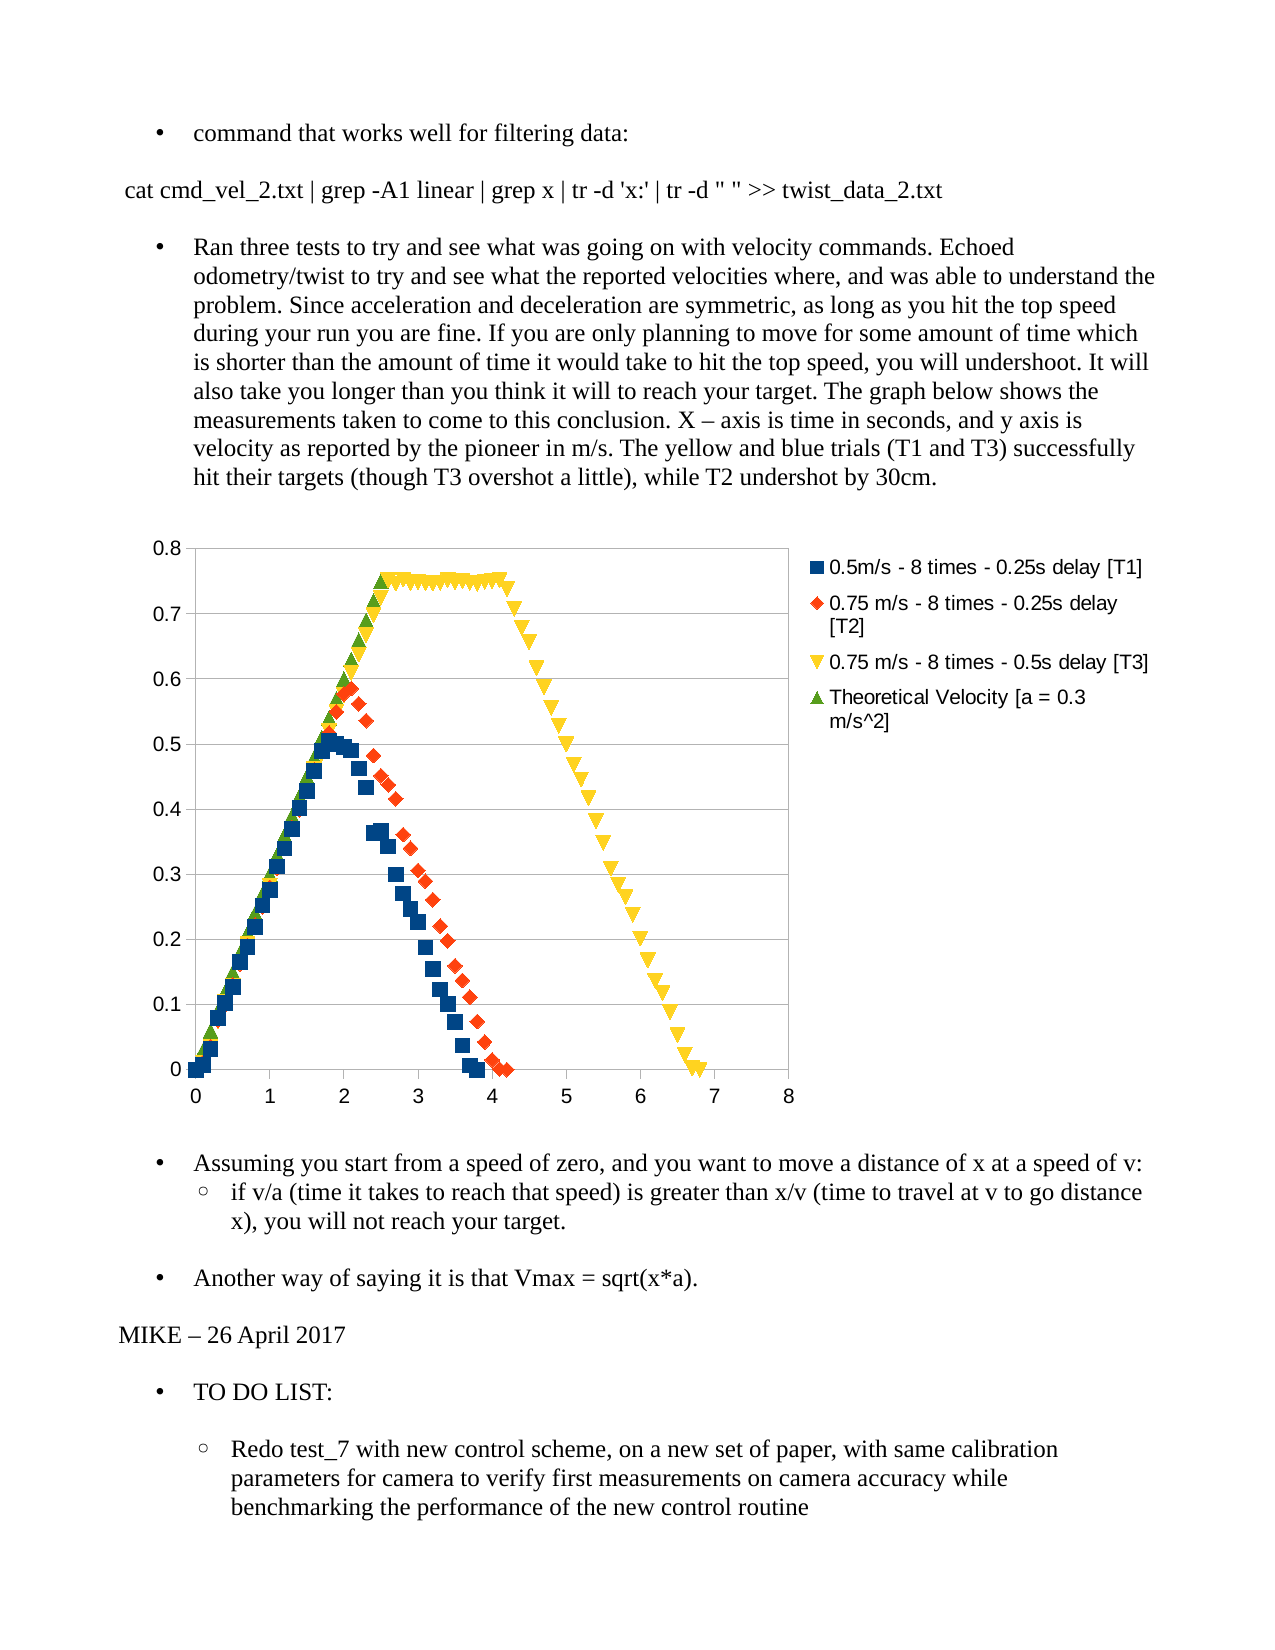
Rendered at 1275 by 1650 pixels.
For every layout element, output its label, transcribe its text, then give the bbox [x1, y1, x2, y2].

list command that works well for filtering data: [156, 118, 1157, 147]
list Assuming you start from a speed of zero, and you want to move a distance of x at a speed of v: [156, 1148, 1157, 1177]
text MIKE – 26 April 2017 [118, 1320, 1157, 1349]
list Another way of saying it is that Vmax = sqrt(x*a). [156, 1263, 1157, 1292]
list Ran three tests to try and see what was going on with velocity commands. Echoed odometry/twist to try and see what the reported velocities where, and was able to understand the problem. Since acceleration and deceleration are symmetric, as long as you hit the top speed during your run you are fine. If you are only planning to move for some amount of time which is shorter than the amount of time it would take to hit the top speed, you will undershoot. It will also take you longer than you think it will to reach your target. The graph below shows the measurements taken to come to this conclusion. X – axis is time in seconds, and y axis is velocity as reported by the pioneer in m/s. The yellow and blue trials (T1 and T3) successfully hit their targets (though T3 overshot a little), while T2 undershot by 30cm. [156, 232, 1157, 491]
list Redo test_7 with new control scheme, on a new set of paper, with same calibration parameters for camera to verify first measurements on camera accuracy while benchmarking the performance of the new control routine [193, 1434, 1157, 1520]
list if v/a (time it takes to reach that speed) is greater than x/v (time to travel at v to go distance x), you will not reach your target. [193, 1177, 1157, 1234]
text cat cmd_vel_2.txt | grep -A1 linear | grep x | tr -d 'x:' | tr -d " " >> twist_data_2.txt [118, 175, 1157, 204]
list TO DO LIST: [156, 1377, 1157, 1406]
